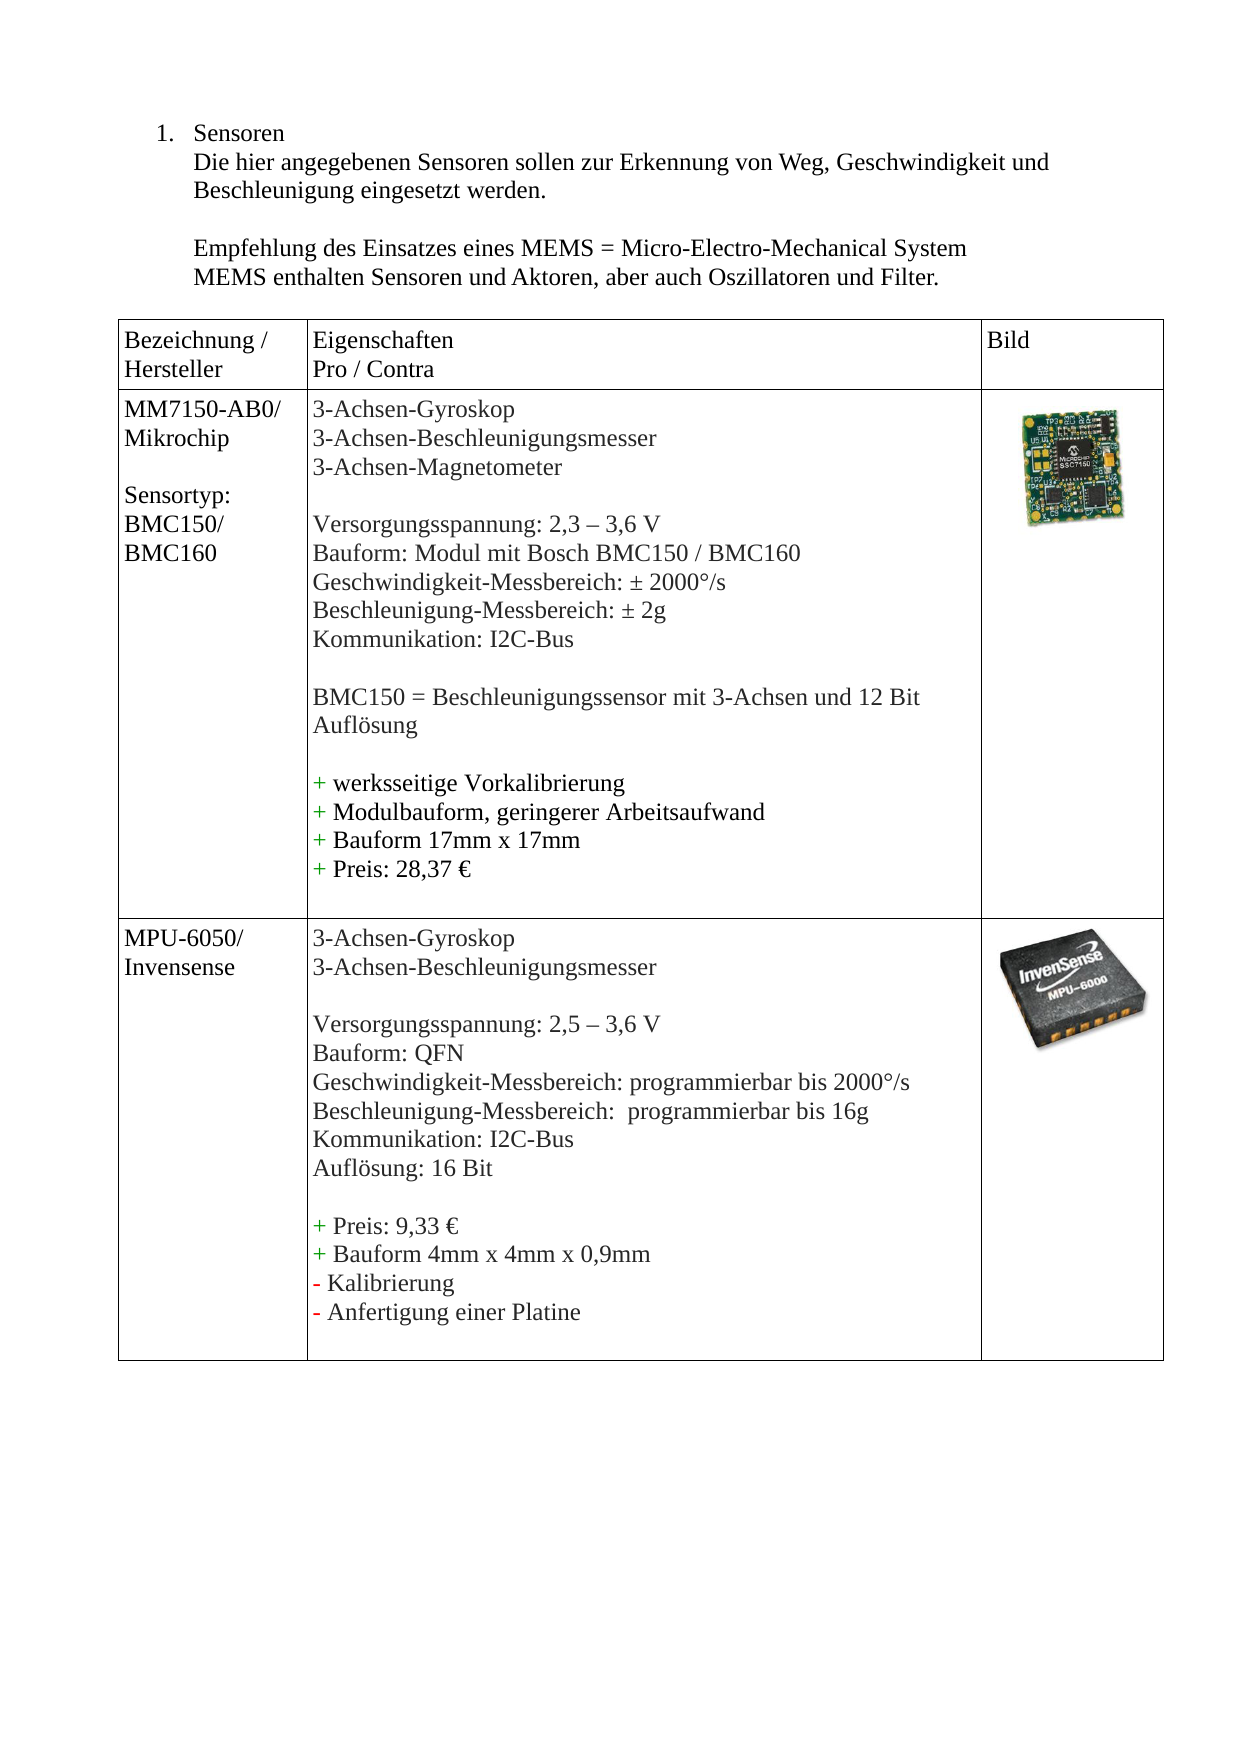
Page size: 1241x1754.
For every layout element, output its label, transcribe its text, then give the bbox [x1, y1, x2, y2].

table_cell MPU-6050/ Invensense [119, 919, 307, 1360]
text MEMS enthalten Sensoren und Aktoren, aber auch Oszillatoren und Filter. [118, 262, 1122, 291]
table_header Bild [982, 320, 1163, 388]
picture [991, 923, 1153, 1054]
table_header Eigenschaften Pro / Contra [308, 320, 981, 388]
table_cell [982, 919, 1163, 1360]
table_cell 3-Achsen-Gyroskop 3-Achsen-Beschleunigungsmesser 3-Achsen-Magnetometer Versorgungsspannung: 2,3 – 3,6 V Bauform: Modul mit Bosch BMC150 / BMC160 Geschwindigkeit-Messbereich: ± 2000°/s Beschleunigung-Messbereich: ± 2g Kommunikation: I2C-Bus BMC150 = Beschleunigungssensor mit 3-Achsen und 12 Bit Auflösung + werksseitige Vorkalibrierung + Modulbauform, geringerer Arbeitsaufwand + Bauform 17mm x 17mm + Preis: 28,37 € [308, 390, 981, 917]
table_cell MM7150-AB0/ Mikrochip Sensortyp: BMC150/ BMC160 [119, 390, 307, 917]
text Empfehlung des Einsatzes eines MEMS = Micro-Electro-Mechanical System [118, 233, 1122, 262]
table_cell [982, 390, 1163, 917]
picture [1006, 394, 1138, 540]
list Sensoren [156, 118, 1122, 147]
table_header Bezeichnung / Hersteller [119, 320, 307, 388]
table_cell 3-Achsen-Gyroskop 3-Achsen-Beschleunigungsmesser Versorgungsspannung: 2,5 – 3,6 V Bauform: QFN Geschwindigkeit-Messbereich: programmierbar bis 2000°/s Beschleunigung-Messbereich: programmierbar bis 16g Kommunikation: I2C-Bus Auflösung: 16 Bit + Preis: 9,33 € + Bauform 4mm x 4mm x 0,9mm - Kalibrierung - Anfertigung einer Platine [308, 919, 981, 1360]
list Die hier angegebenen Sensoren sollen zur Erkennung von Weg, Geschwindigkeit und Beschleunigung eingesetzt werden. [156, 147, 1122, 204]
